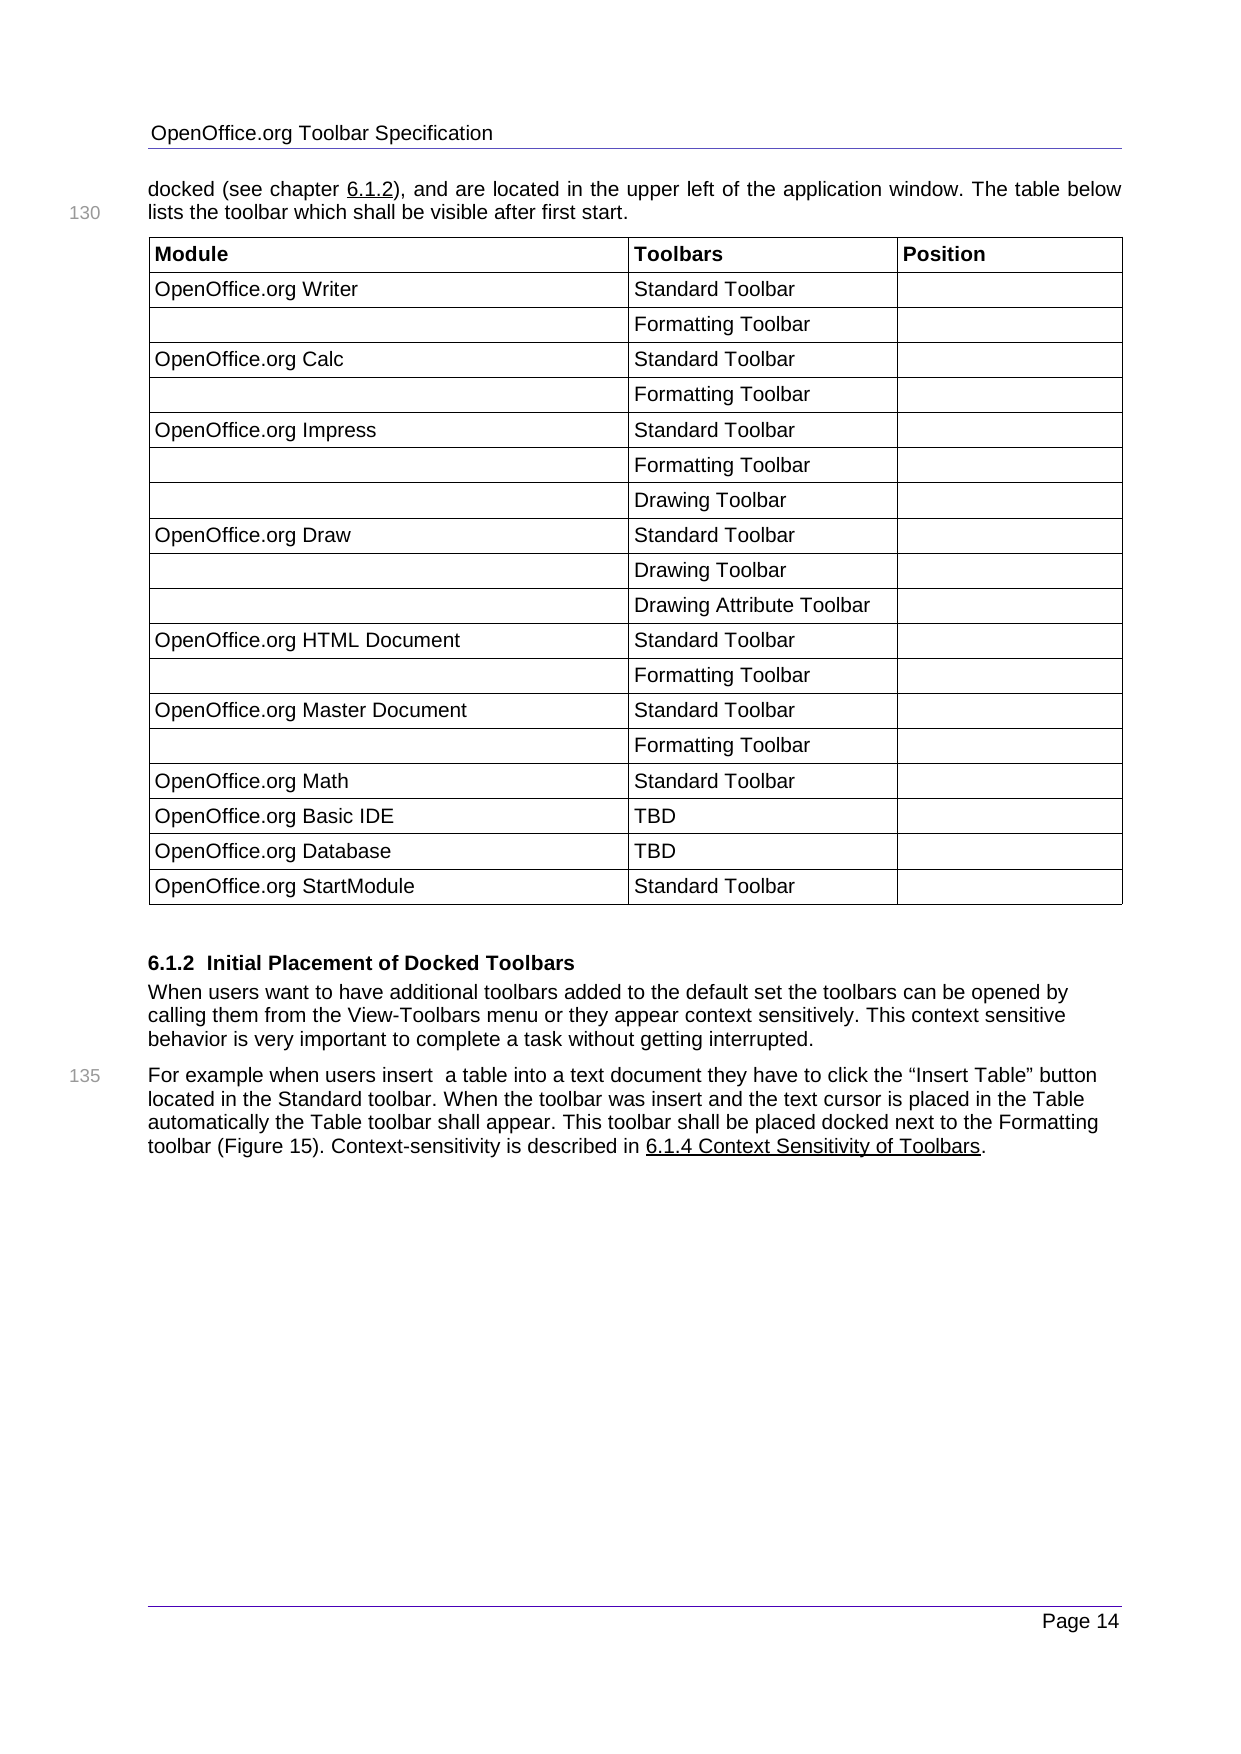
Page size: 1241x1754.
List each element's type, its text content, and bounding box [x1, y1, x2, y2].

table_cell Standard Toolbar [629, 694, 897, 728]
table_cell [898, 554, 1122, 588]
table_cell OpenOffice.org Math [150, 764, 628, 798]
table_cell Formatting Toolbar [629, 448, 897, 482]
table_cell [898, 694, 1122, 728]
table_cell Formatting Toolbar [629, 729, 897, 763]
table_cell Standard Toolbar [629, 764, 897, 798]
table_cell OpenOffice.org HTML Document [150, 624, 628, 658]
table_cell [150, 554, 628, 588]
table_cell TBD [629, 799, 897, 833]
table_cell OpenOffice.org Draw [150, 519, 628, 553]
table_cell OpenOffice.org Master Document [150, 694, 628, 728]
table_cell TBD [629, 834, 897, 869]
table_cell Formatting Toolbar [629, 378, 897, 412]
table_cell Standard Toolbar [629, 870, 897, 904]
table_cell OpenOffice.org Database [150, 834, 628, 869]
table_cell [898, 589, 1122, 623]
table_cell [150, 378, 628, 412]
table_cell [150, 659, 628, 693]
table_cell [150, 729, 628, 763]
table_cell [150, 483, 628, 518]
table_cell Formatting Toolbar [629, 308, 897, 342]
table_header Module [150, 238, 628, 272]
table_cell Standard Toolbar [629, 273, 897, 307]
table_cell Standard Toolbar [629, 343, 897, 377]
table_cell OpenOffice.org Writer [150, 273, 628, 307]
text When users want to have additional toolbars added to the default set the toolbars can be opened by calling them from the View-Toolbars menu or they appear context sensitively. This context sensitive behavior is very important to complete a task without getting interrupted. [148, 980, 1122, 1051]
table_cell Standard Toolbar [629, 519, 897, 553]
table_cell Standard Toolbar [629, 624, 897, 658]
table_cell [150, 589, 628, 623]
table_cell [898, 764, 1122, 798]
table_cell [898, 834, 1122, 869]
text docked (see chapter 6.1.2), and are located in the upper left of the application window. The table below lists the toolbar which shall be visible after first start. [148, 177, 1122, 224]
table_cell [150, 448, 628, 482]
table_cell [898, 799, 1122, 833]
table_cell [898, 308, 1122, 342]
table_cell OpenOffice.org Basic IDE [150, 799, 628, 833]
table_cell OpenOffice.org Calc [150, 343, 628, 377]
table_header Toolbars [629, 238, 897, 272]
table_cell [898, 624, 1122, 658]
text For example when users insert a table into a text document they have to click the “Insert Table” button located in the Standard toolbar. When the toolbar was insert and the text cursor is placed in the Table automatically the Table toolbar shall appear. This toolbar shall be placed docked next to the Formatting toolbar (Figure 15). Context-sensitivity is described in 6.1.4 Context Sensitivity of Toolbars. [148, 1063, 1122, 1158]
table_cell [898, 378, 1122, 412]
table_cell [150, 308, 628, 342]
table_cell [898, 729, 1122, 763]
table_cell Standard Toolbar [629, 413, 897, 447]
table_cell [898, 870, 1122, 904]
table_cell Drawing Toolbar [629, 483, 897, 518]
table_cell [898, 659, 1122, 693]
subtitle Initial Placement of Docked Toolbars [148, 951, 1122, 974]
table_cell Drawing Toolbar [629, 554, 897, 588]
table_cell [898, 343, 1122, 377]
table_cell OpenOffice.org Impress [150, 413, 628, 447]
table_cell Formatting Toolbar [629, 659, 897, 693]
table_cell [898, 448, 1122, 482]
table_cell [898, 483, 1122, 518]
table_cell [898, 413, 1122, 447]
table_cell OpenOffice.org StartModule [150, 870, 628, 904]
table_cell [898, 273, 1122, 307]
table_cell [898, 519, 1122, 553]
table_cell Drawing Attribute Toolbar [629, 589, 897, 623]
table_header Position [898, 238, 1122, 272]
